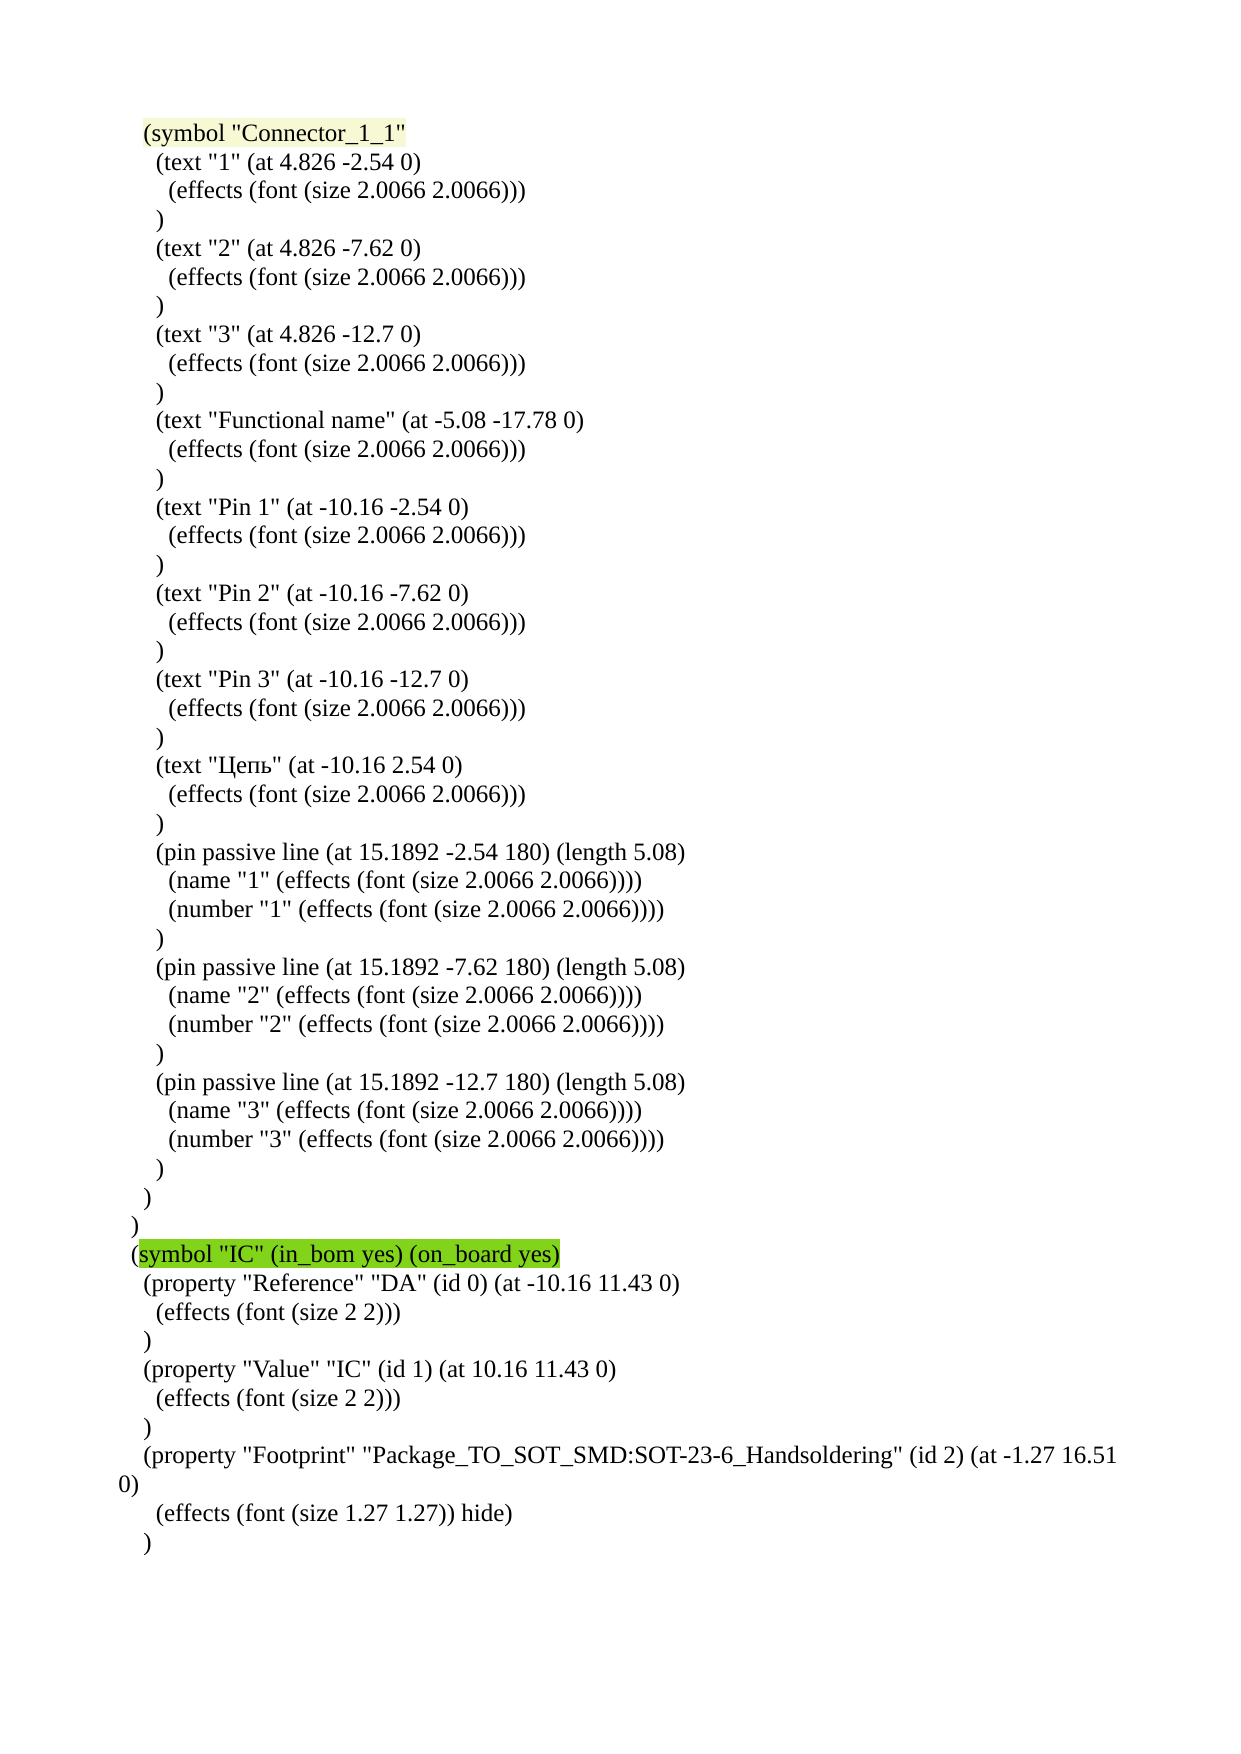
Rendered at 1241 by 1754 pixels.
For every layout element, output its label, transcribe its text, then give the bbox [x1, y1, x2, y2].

text ) [118, 1527, 1122, 1556]
text (text "1" (at 4.826 -2.54 0) [118, 147, 1122, 176]
text (text "Pin 3" (at -10.16 -12.7 0) [118, 664, 1122, 693]
text (property "Value" "IC" (id 1) (at 10.16 11.43 0) [118, 1354, 1122, 1383]
text (name "3" (effects (font (size 2.0066 2.0066)))) [118, 1096, 1122, 1124]
text (pin passive line (at 15.1892 -2.54 180) (length 5.08) [118, 837, 1122, 866]
text ) [118, 1153, 1122, 1182]
text (text "Цепь" (at -10.16 2.54 0) [118, 751, 1122, 779]
text ) [118, 1326, 1122, 1354]
text ) [118, 1182, 1122, 1211]
text (effects (font (size 2.0066 2.0066))) [118, 779, 1122, 808]
text ) [118, 1412, 1122, 1441]
text (effects (font (size 2.0066 2.0066))) [118, 176, 1122, 204]
text ) [118, 291, 1122, 319]
text ) [118, 636, 1122, 664]
text (effects (font (size 2.0066 2.0066))) [118, 607, 1122, 636]
text (symbol "Connector_1_1" [118, 118, 1122, 147]
text (text "Pin 2" (at -10.16 -7.62 0) [118, 578, 1122, 607]
text (effects (font (size 2.0066 2.0066))) [118, 348, 1122, 377]
text (effects (font (size 2.0066 2.0066))) [118, 434, 1122, 463]
text ) [118, 204, 1122, 233]
text ) [118, 808, 1122, 837]
text (effects (font (size 1.27 1.27)) hide) [118, 1498, 1122, 1527]
text ) [118, 377, 1122, 406]
text (pin passive line (at 15.1892 -12.7 180) (length 5.08) [118, 1067, 1122, 1096]
text ) [118, 549, 1122, 578]
text (number "2" (effects (font (size 2.0066 2.0066)))) [118, 1009, 1122, 1038]
text (effects (font (size 2 2))) [118, 1383, 1122, 1412]
text ) [118, 722, 1122, 751]
text (text "2" (at 4.826 -7.62 0) [118, 233, 1122, 262]
text (pin passive line (at 15.1892 -7.62 180) (length 5.08) [118, 952, 1122, 981]
text ) [118, 923, 1122, 952]
text (property "Reference" "DA" (id 0) (at -10.16 11.43 0) [118, 1268, 1122, 1297]
text (symbol "IC" (in_bom yes) (on_board yes) [118, 1239, 1122, 1268]
text (effects (font (size 2 2))) [118, 1297, 1122, 1326]
text (text "Pin 1" (at -10.16 -2.54 0) [118, 492, 1122, 521]
text (name "2" (effects (font (size 2.0066 2.0066)))) [118, 981, 1122, 1009]
text ) [118, 1211, 1122, 1239]
text (name "1" (effects (font (size 2.0066 2.0066)))) [118, 866, 1122, 894]
text (effects (font (size 2.0066 2.0066))) [118, 262, 1122, 291]
text (effects (font (size 2.0066 2.0066))) [118, 521, 1122, 549]
text ) [118, 1038, 1122, 1067]
text (number "3" (effects (font (size 2.0066 2.0066)))) [118, 1124, 1122, 1153]
text (text "Functional name" (at -5.08 -17.78 0) [118, 406, 1122, 434]
text (number "1" (effects (font (size 2.0066 2.0066)))) [118, 894, 1122, 923]
text ) [118, 463, 1122, 492]
text (effects (font (size 2.0066 2.0066))) [118, 693, 1122, 722]
text (text "3" (at 4.826 -12.7 0) [118, 319, 1122, 348]
text (property "Footprint" "Package_TO_SOT_SMD:SOT-23-6_Handsoldering" (id 2) (at -1.27 16.51 0) [118, 1441, 1122, 1498]
